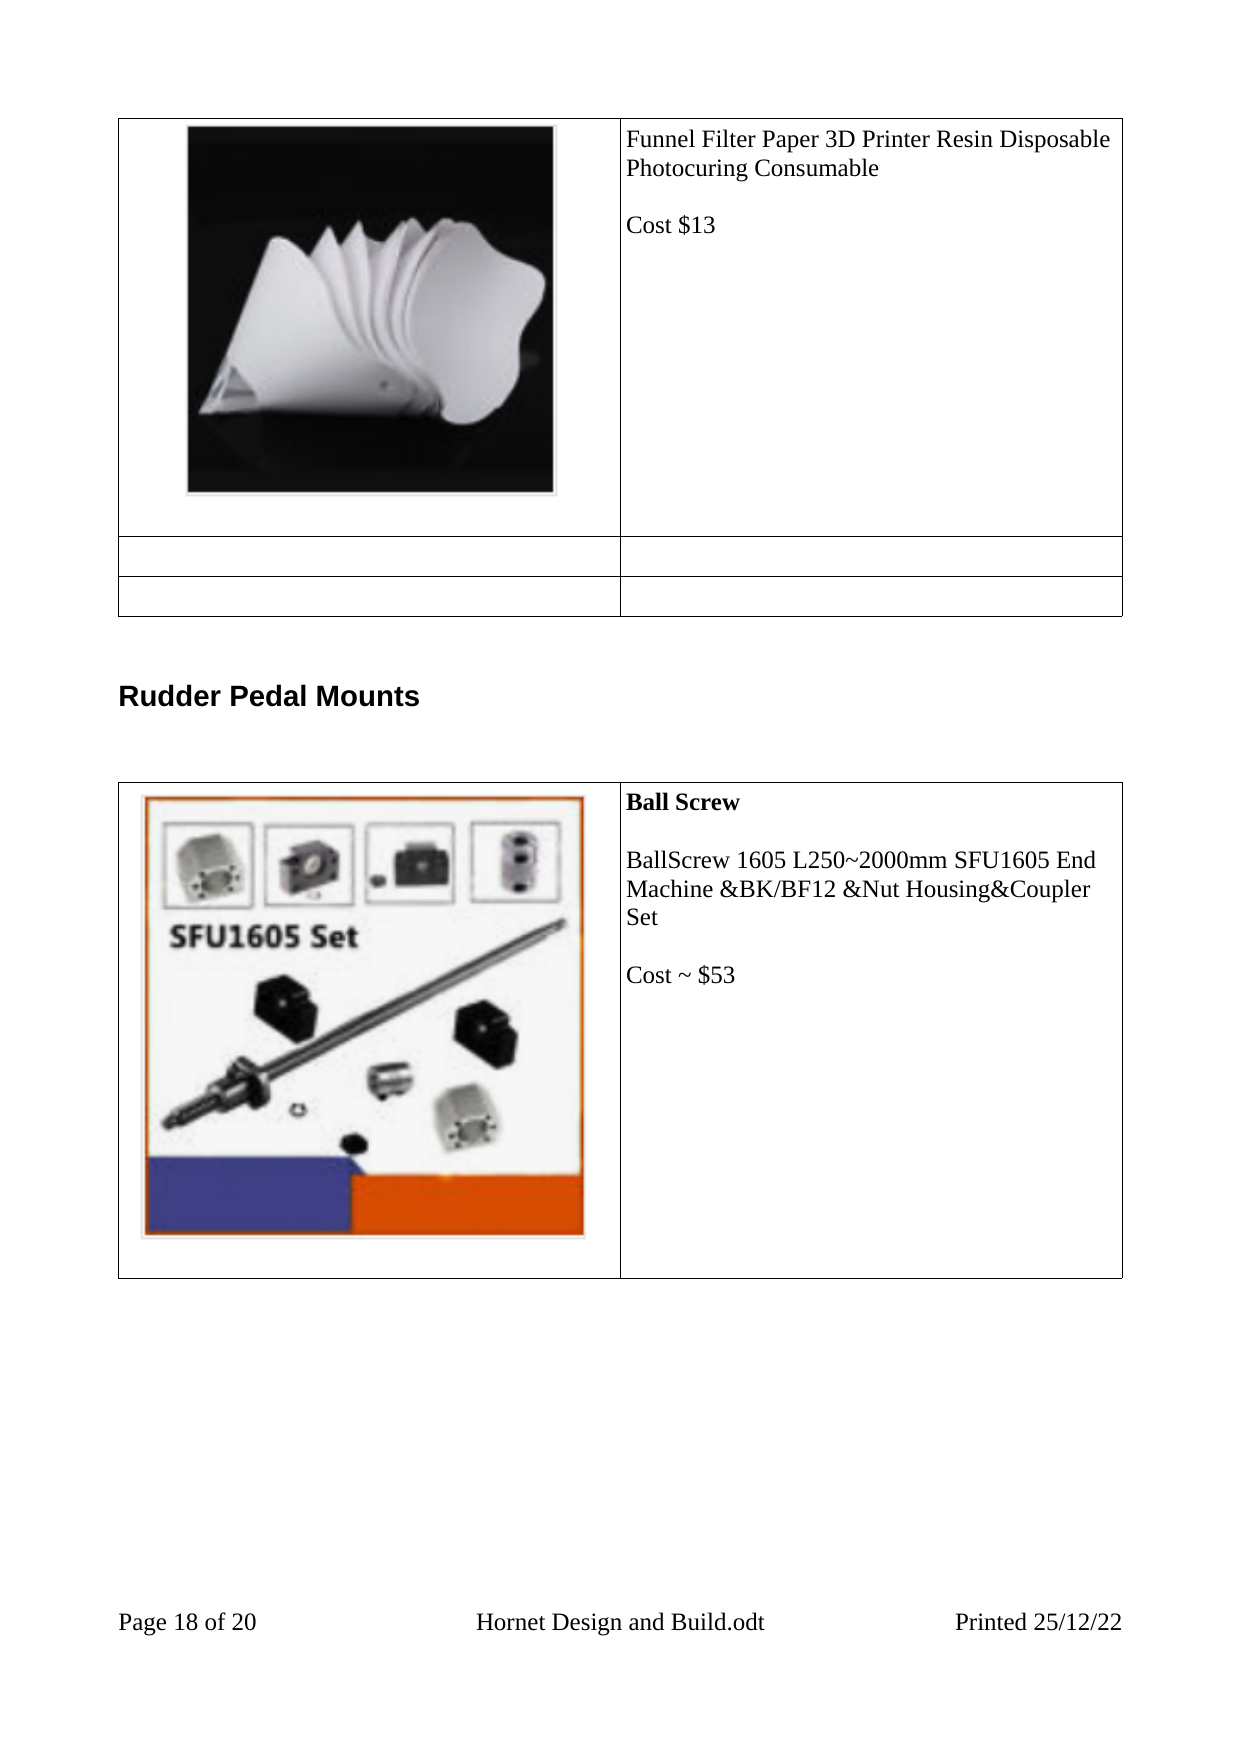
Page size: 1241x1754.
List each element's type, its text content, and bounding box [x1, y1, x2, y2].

table_header [119, 783, 620, 1278]
picture [176, 123, 562, 501]
table_cell [119, 119, 620, 536]
table_cell Funnel Filter Paper 3D Printer Resin Disposable Photocuring Consumable Cost $13 [621, 119, 1122, 536]
subtitle Rudder Pedal Mounts [118, 678, 1122, 712]
picture [133, 787, 605, 1244]
table_cell [119, 537, 620, 576]
table_cell [621, 537, 1122, 576]
table_header Ball Screw BallScrew 1605 L250~2000mm SFU1605 End Machine &BK/BF12 &Nut Housing&Coupler Set Cost ~ $53 [621, 783, 1122, 1278]
table_cell [119, 577, 620, 616]
table_cell [621, 577, 1122, 616]
